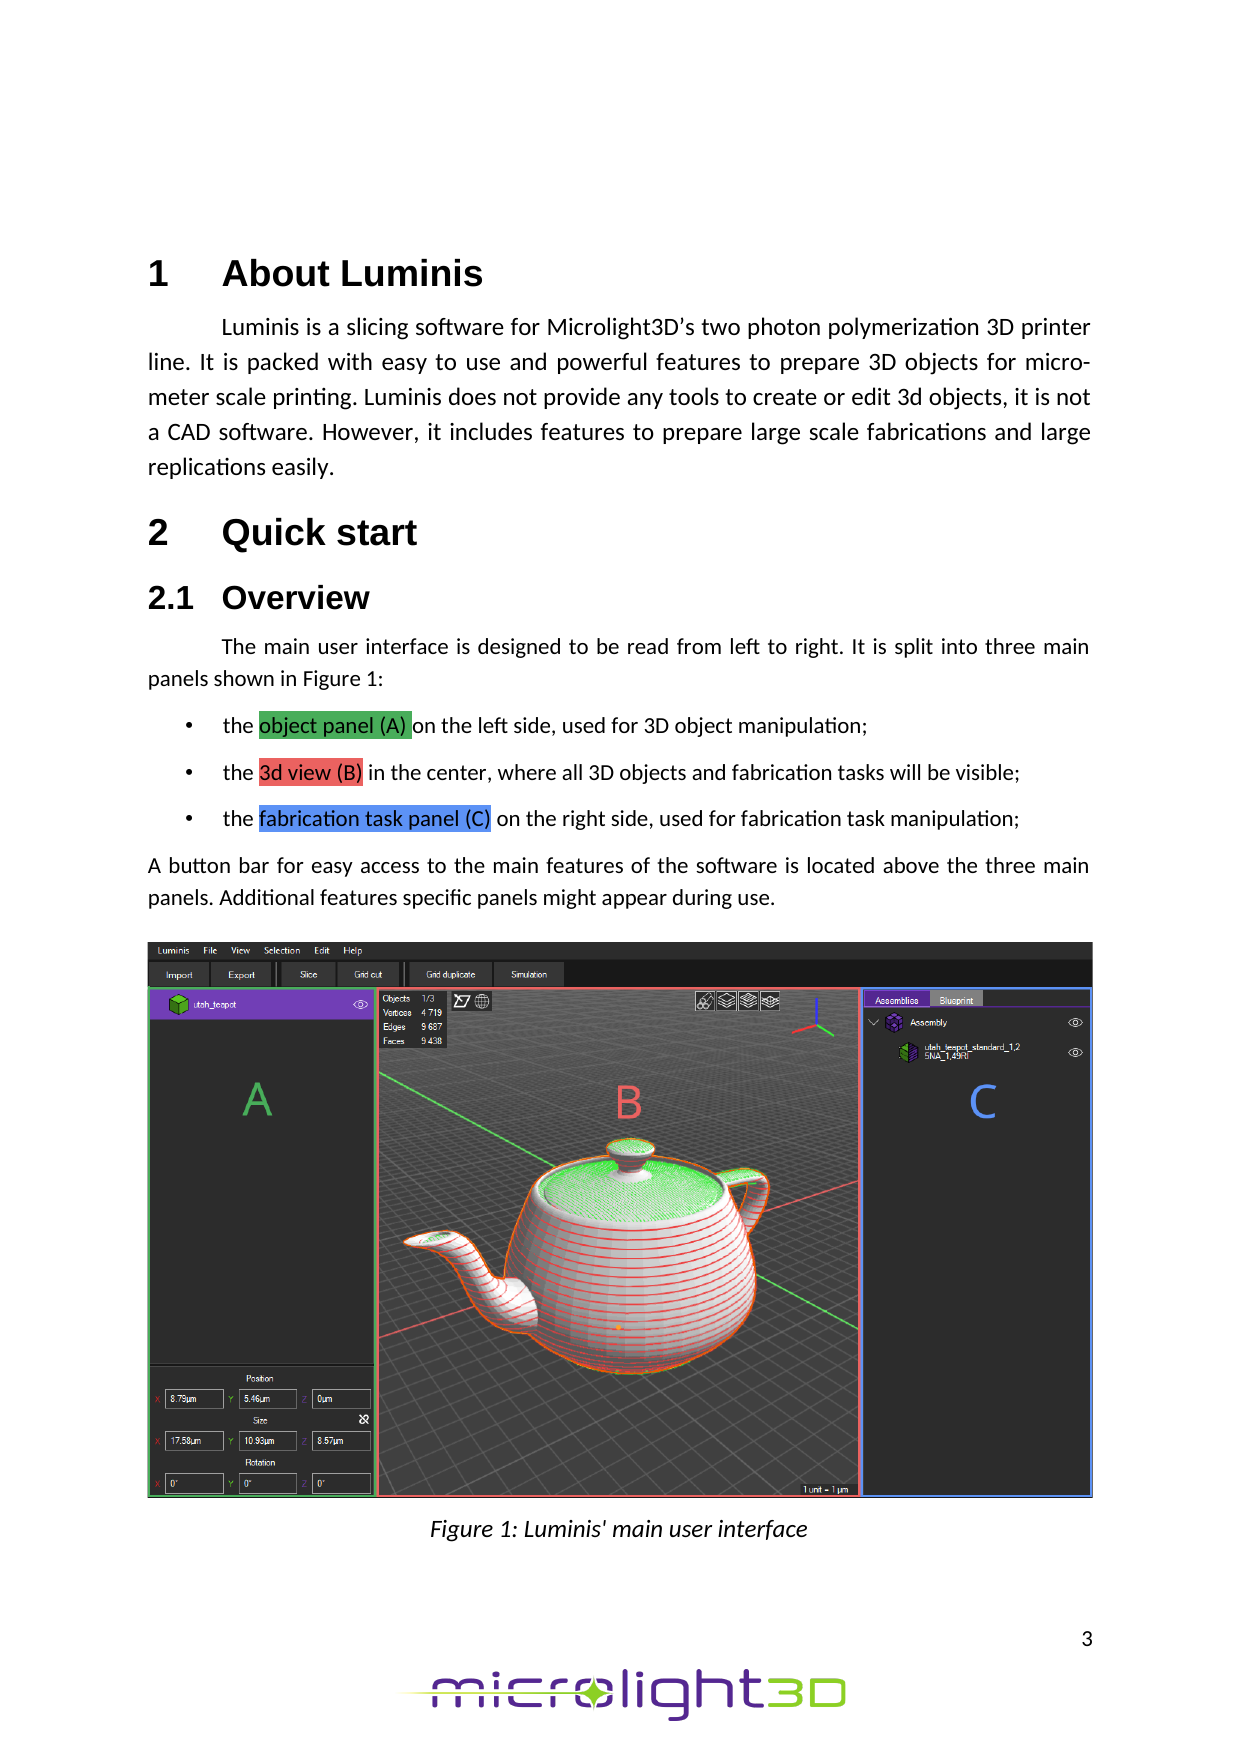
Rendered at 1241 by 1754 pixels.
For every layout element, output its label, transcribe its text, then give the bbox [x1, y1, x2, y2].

subtitle Overview [148, 578, 1093, 616]
text The main user interface is designed to be read from left to right. It is split into three main panels shown in Figure 1: [148, 632, 1093, 692]
subtitle About Luminis [148, 252, 1093, 295]
text Figure 1: Luminis' main user interface [148, 1498, 1093, 1543]
picture [394, 1669, 846, 1721]
list the object panel (A) on the left side, used for 3D object manipulation; [185, 711, 1093, 739]
picture [147, 942, 1093, 1498]
subtitle Quick start [148, 511, 1093, 554]
text A button bar for easy access to the main features of the software is located above the three main panels. Additional features specific panels might appear during use. [148, 851, 1093, 911]
list the 3d view (B) in the center, where all 3D objects and fabrication tasks will be visible; [185, 758, 1093, 786]
text Luminis is a slicing software for Microlight3D’s two photon polymerization 3D printer line. It is packed with easy to use and powerful features to prepare 3D objects for micro-meter scale printing. Luminis does not provide any tools to create or edit 3d objects, it is not a CAD software. However, it includes features to prepare large scale fabrications and large replications easily. [148, 311, 1093, 481]
list the fabrication task panel (C) on the right side, used for fabrication task manipulation; [185, 804, 1093, 832]
